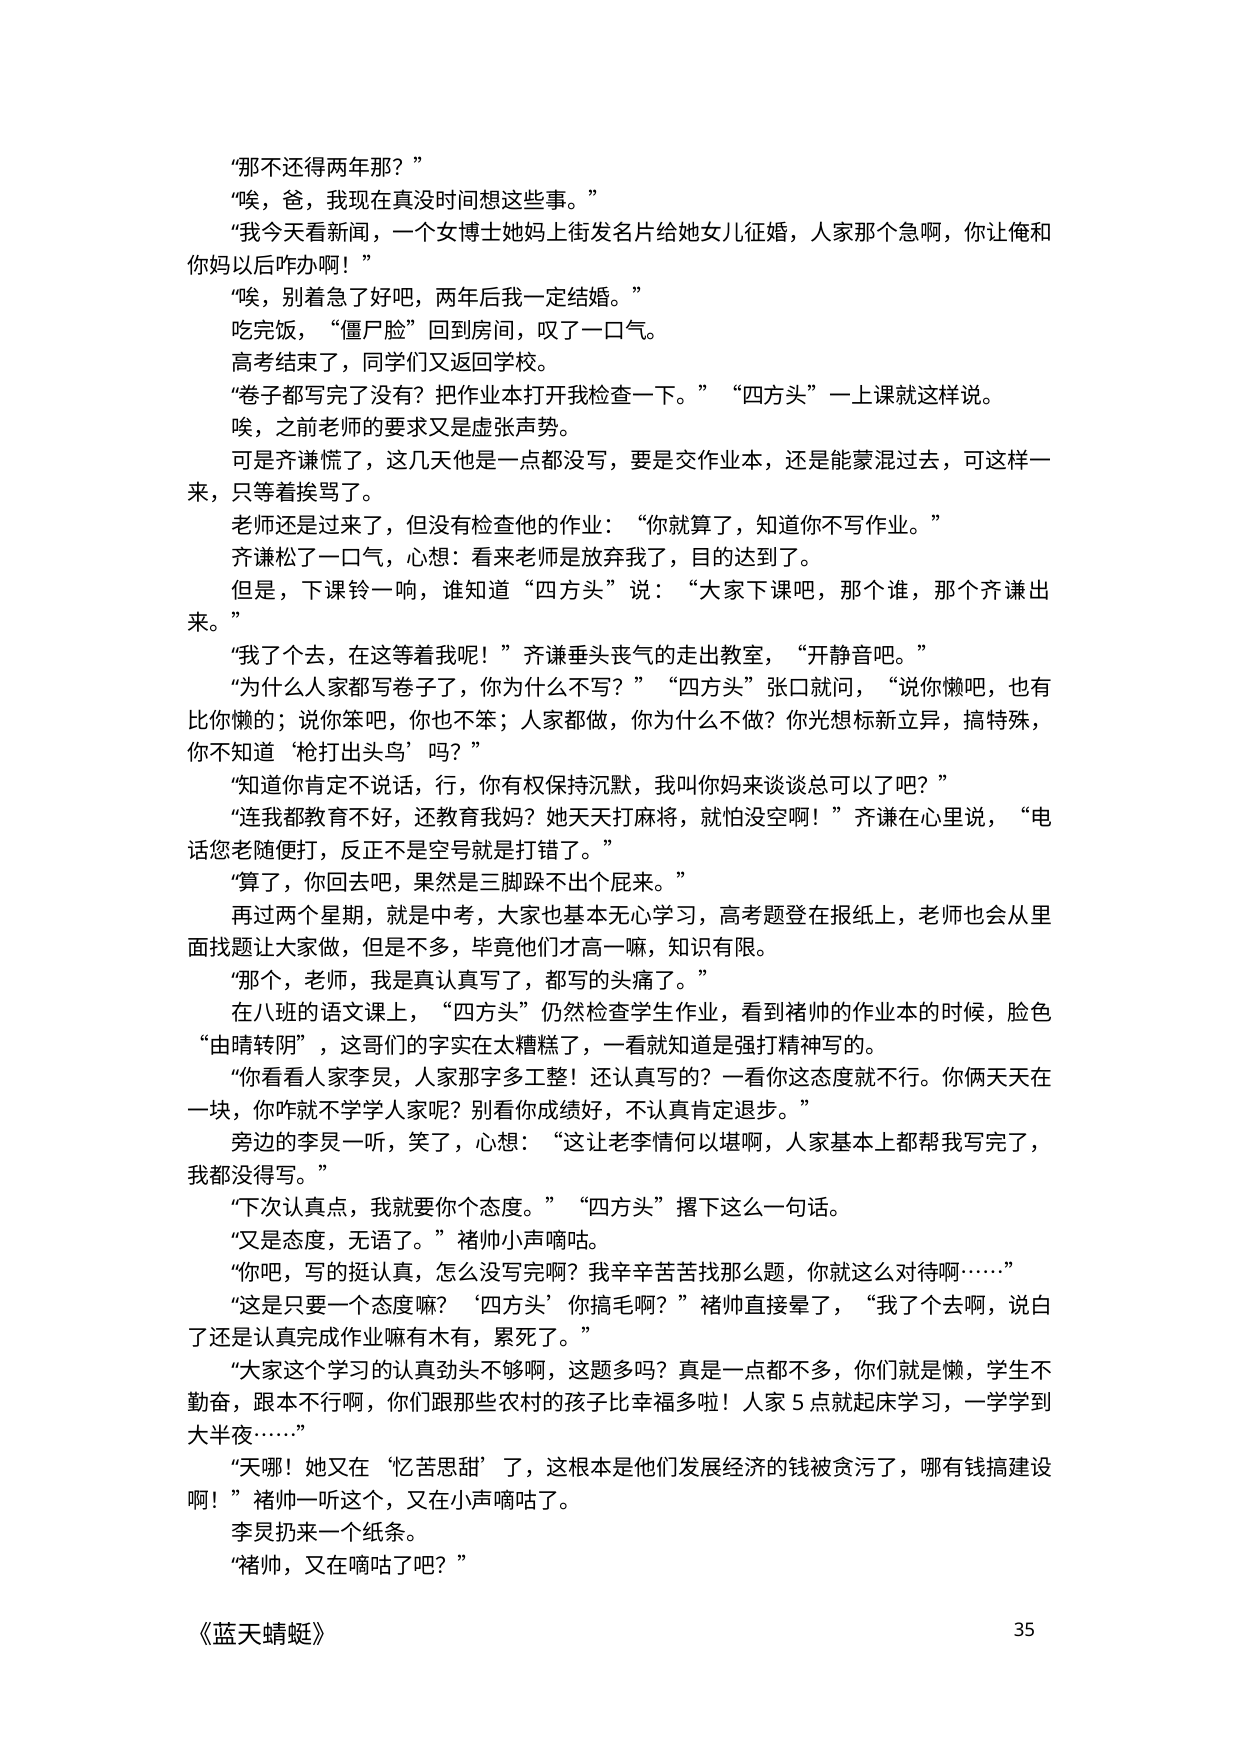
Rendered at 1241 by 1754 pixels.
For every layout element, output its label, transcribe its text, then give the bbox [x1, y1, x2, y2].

text “为什么人家都写卷子了，你为什么不写？”“四方头”张口就问，“说你懒吧，也有比你懒的；说你笨吧，你也不笨；人家都做，你为什么不做？你光想标新立异，搞特殊，你不知道‘枪打出头鸟’吗？” [187, 670, 1053, 767]
text “又是态度，无语了。”褚帅小声嘀咕。 [187, 1222, 1053, 1255]
text 吃完饭，“僵尸脸”回到房间，叹了一口气。 [187, 312, 1053, 345]
text 再过两个星期，就是中考，大家也基本无心学习，高考题登在报纸上，老师也会从里面找题让大家做，但是不多，毕竟他们才高一嘛，知识有限。 [187, 897, 1053, 962]
text “你吧，写的挺认真，怎么没写完啊？我辛辛苦苦找那么题，你就这么对待啊……” [187, 1255, 1053, 1287]
text 齐谦松了一口气，心想：看来老师是放弃我了，目的达到了。 [187, 540, 1053, 572]
text “那不还得两年那？” [187, 150, 1053, 182]
text 在八班的语文课上，“四方头”仍然检查学生作业，看到褚帅的作业本的时候，脸色“由晴转阴”，这哥们的字实在太糟糕了，一看就知道是强打精神写的。 [187, 995, 1053, 1060]
text 李炅扔来一个纸条。 [187, 1515, 1053, 1547]
text 老师还是过来了，但没有检查他的作业：“你就算了，知道你不写作业。” [187, 507, 1053, 540]
text “我今天看新闻，一个女博士她妈上街发名片给她女儿征婚，人家那个急啊，你让俺和你妈以后咋办啊！” [187, 215, 1053, 280]
text 但是，下课铃一响，谁知道“四方头”说：“大家下课吧，那个谁，那个齐谦出来。” [187, 572, 1053, 637]
text “这是只要一个态度嘛？‘四方头’你搞毛啊？”褚帅直接晕了，“我了个去啊，说白了还是认真完成作业嘛有木有，累死了。” [187, 1287, 1053, 1352]
text “褚帅，又在嘀咕了吧？” [187, 1547, 1053, 1580]
text 可是齐谦慌了，这几天他是一点都没写，要是交作业本，还是能蒙混过去，可这样一来，只等着挨骂了。 [187, 442, 1053, 507]
text “连我都教育不好，还教育我妈？她天天打麻将，就怕没空啊！”齐谦在心里说，“电话您老随便打，反正不是空号就是打错了。” [187, 800, 1053, 865]
text “知道你肯定不说话，行，你有权保持沉默，我叫你妈来谈谈总可以了吧？” [187, 767, 1053, 800]
text “唉，别着急了好吧，两年后我一定结婚。” [187, 280, 1053, 312]
text “我了个去，在这等着我呢！”齐谦垂头丧气的走出教室，“开静音吧。” [187, 637, 1053, 670]
text “你看看人家李炅，人家那字多工整！还认真写的？一看你这态度就不行。你俩天天在一块，你咋就不学学人家呢？别看你成绩好，不认真肯定退步。” [187, 1060, 1053, 1125]
text 旁边的李炅一听，笑了，心想：“这让老李情何以堪啊，人家基本上都帮我写完了，我都没得写。” [187, 1125, 1053, 1190]
text “算了，你回去吧，果然是三脚跺不出个屁来。” [187, 865, 1053, 897]
text “唉，爸，我现在真没时间想这些事。” [187, 182, 1053, 215]
text “那个，老师，我是真认真写了，都写的头痛了。” [187, 962, 1053, 995]
text 高考结束了，同学们又返回学校。 [187, 345, 1053, 377]
text “天哪！她又在‘忆苦思甜’了，这根本是他们发展经济的钱被贪污了，哪有钱搞建设啊！”褚帅一听这个，又在小声嘀咕了。 [187, 1450, 1053, 1515]
text 唉，之前老师的要求又是虚张声势。 [187, 410, 1053, 442]
text “下次认真点，我就要你个态度。”“四方头”撂下这么一句话。 [187, 1190, 1053, 1222]
text “大家这个学习的认真劲头不够啊，这题多吗？真是一点都不多，你们就是懒，学生不勤奋，跟本不行啊，你们跟那些农村的孩子比幸福多啦！人家5点就起床学习，一学学到大半夜……” [187, 1352, 1053, 1450]
text “卷子都写完了没有？把作业本打开我检查一下。”“四方头”一上课就这样说。 [187, 377, 1053, 410]
